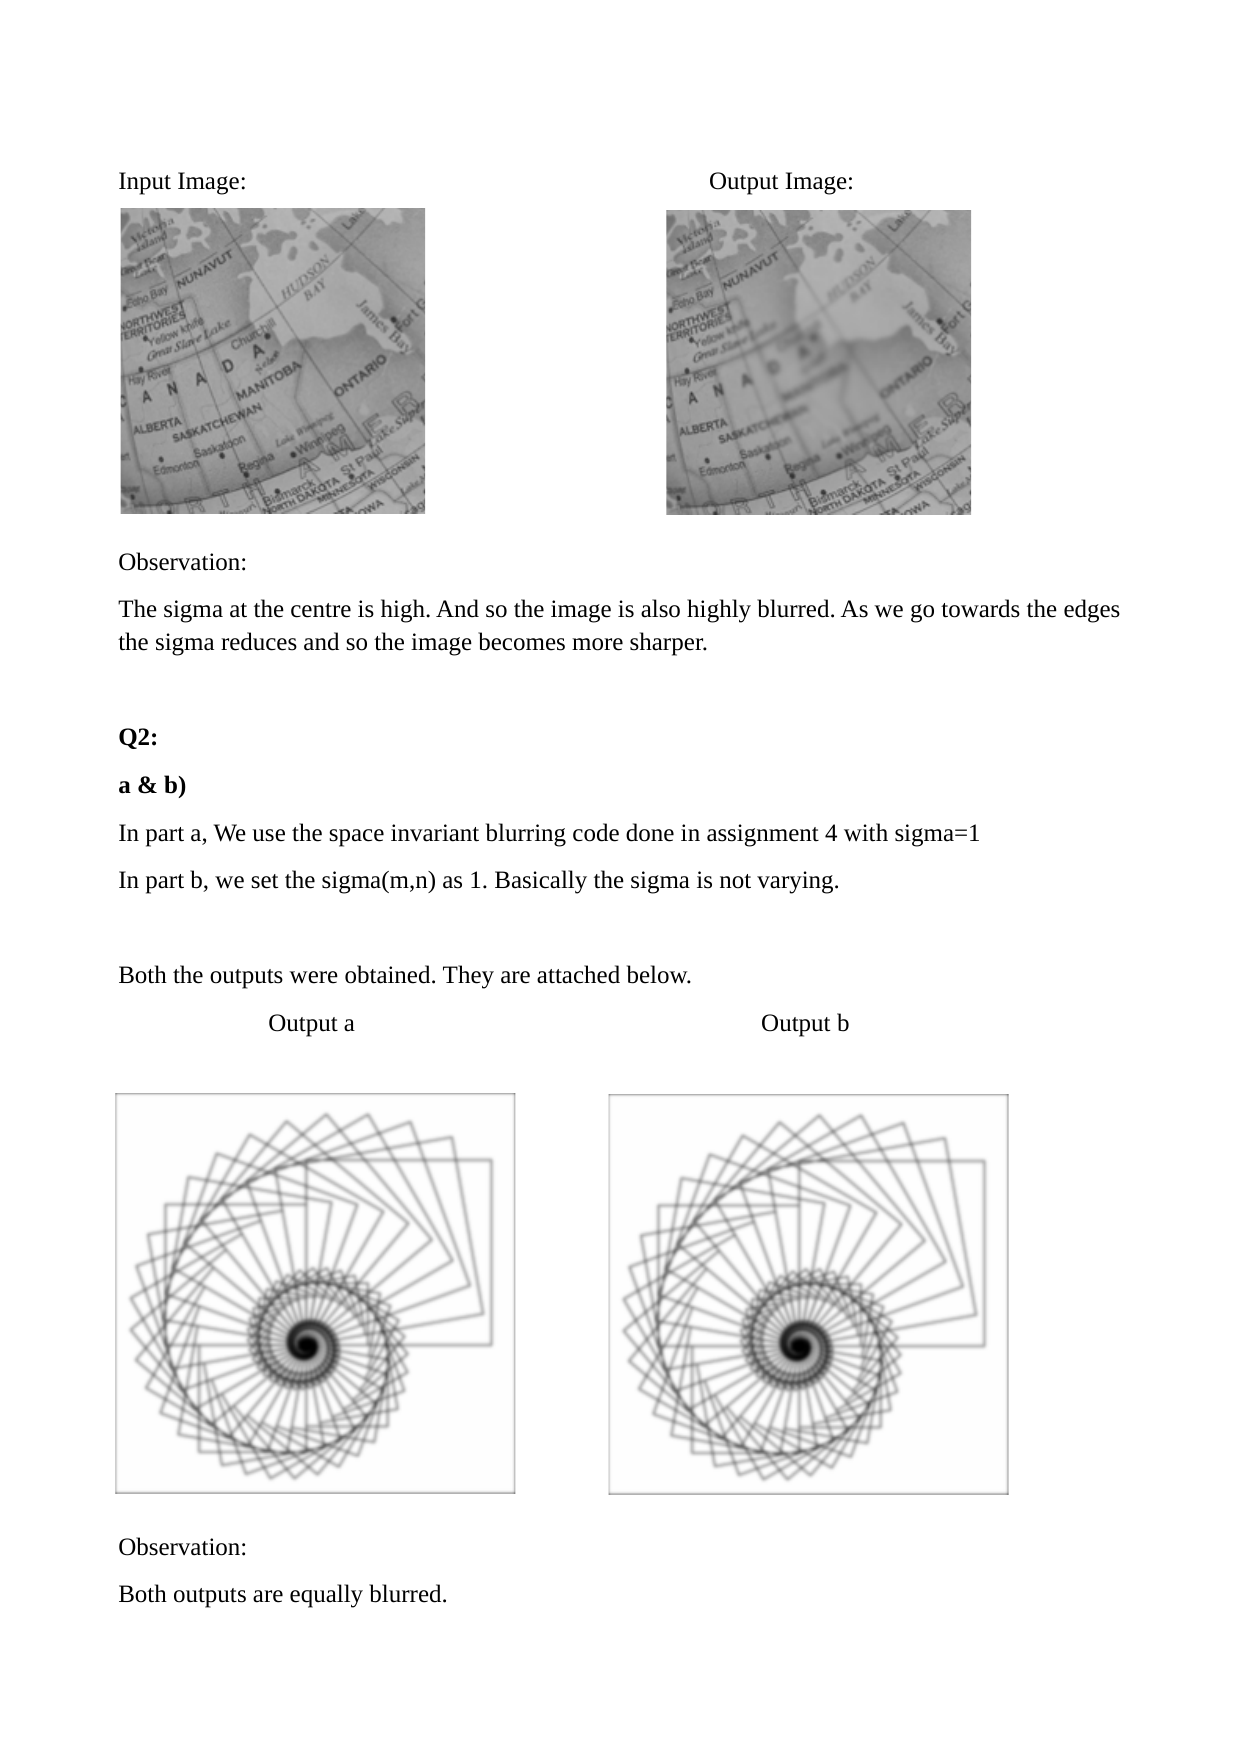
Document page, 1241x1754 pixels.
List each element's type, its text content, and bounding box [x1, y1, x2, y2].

text Both outputs are equally blurred. [118, 1579, 1122, 1608]
picture [666, 210, 972, 515]
text Observation: [118, 547, 1122, 575]
picture [115, 1093, 516, 1494]
text Both the outputs were obtained. They are attached below. [118, 960, 1122, 989]
text In part b, we set the sigma(m,n) as 1. Basically the sigma is not varying. [118, 865, 1122, 894]
text In part a, We use the space invariant blurring code done in assignment 4 with sigma=1 [118, 818, 1122, 846]
text Input Image: Output Image: [118, 166, 1122, 194]
text a & b) [118, 770, 1122, 799]
text The sigma at the centre is high. And so the image is also highly blurred. As we go towards the edges the sigma reduces and so the image becomes more sharper. [118, 594, 1122, 656]
text Q2: [118, 722, 1122, 751]
picture [608, 1094, 1009, 1495]
text Observation: [118, 1532, 1122, 1560]
picture [120, 208, 426, 514]
text Output a Output b [118, 1008, 1122, 1037]
